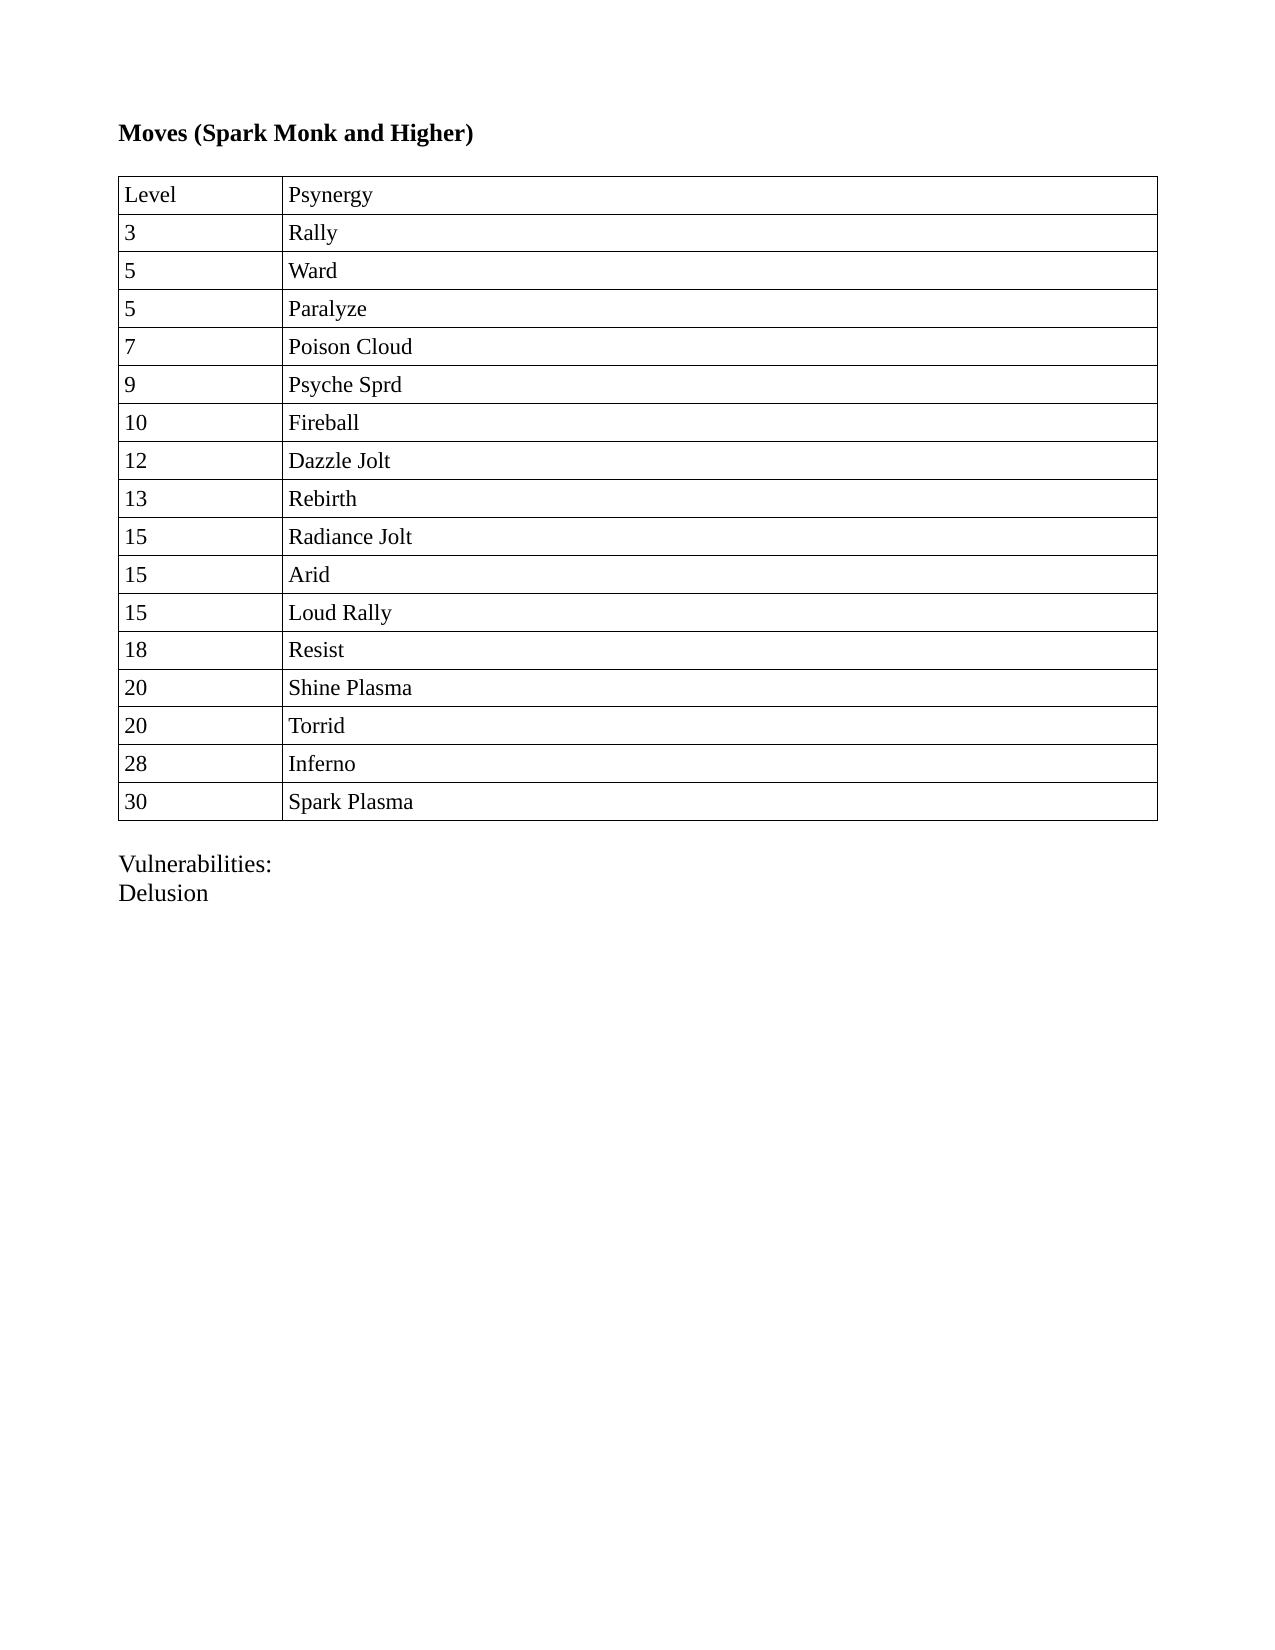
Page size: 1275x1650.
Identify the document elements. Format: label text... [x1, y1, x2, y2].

table_cell Poison Cloud [283, 328, 1157, 365]
table_cell 3 [119, 215, 282, 251]
table_cell 15 [119, 556, 282, 593]
table_cell 18 [119, 632, 282, 668]
table_cell 13 [119, 480, 282, 517]
table_cell Ward [283, 252, 1157, 289]
table_cell Psyche Sprd [283, 366, 1157, 403]
table_cell Loud Rally [283, 594, 1157, 631]
table_cell 15 [119, 518, 282, 555]
table_cell Dazzle Jolt [283, 442, 1157, 479]
table_cell 5 [119, 290, 282, 327]
table_cell Torrid [283, 707, 1157, 744]
table_cell 10 [119, 404, 282, 441]
table_cell 7 [119, 328, 282, 365]
text Vulnerabilities: [118, 849, 1157, 878]
table_cell 20 [119, 707, 282, 744]
table_cell Resist [283, 632, 1157, 668]
table_cell Paralyze [283, 290, 1157, 327]
table_cell Shine Plasma [283, 670, 1157, 706]
table_cell 20 [119, 670, 282, 706]
table_cell Rally [283, 215, 1157, 251]
table_cell 5 [119, 252, 282, 289]
table_header Level [119, 177, 282, 213]
table_cell Rebirth [283, 480, 1157, 517]
table_cell 28 [119, 745, 282, 782]
table_cell 30 [119, 783, 282, 820]
table_cell Fireball [283, 404, 1157, 441]
table_cell Inferno [283, 745, 1157, 782]
table_cell Arid [283, 556, 1157, 593]
table_cell Spark Plasma [283, 783, 1157, 820]
text Delusion [118, 878, 1157, 907]
text Moves (Spark Monk and Higher) [118, 118, 1157, 147]
table_cell 12 [119, 442, 282, 479]
table_header Psynergy [283, 177, 1157, 213]
table_cell 15 [119, 594, 282, 631]
table_cell Radiance Jolt [283, 518, 1157, 555]
table_cell 9 [119, 366, 282, 403]
